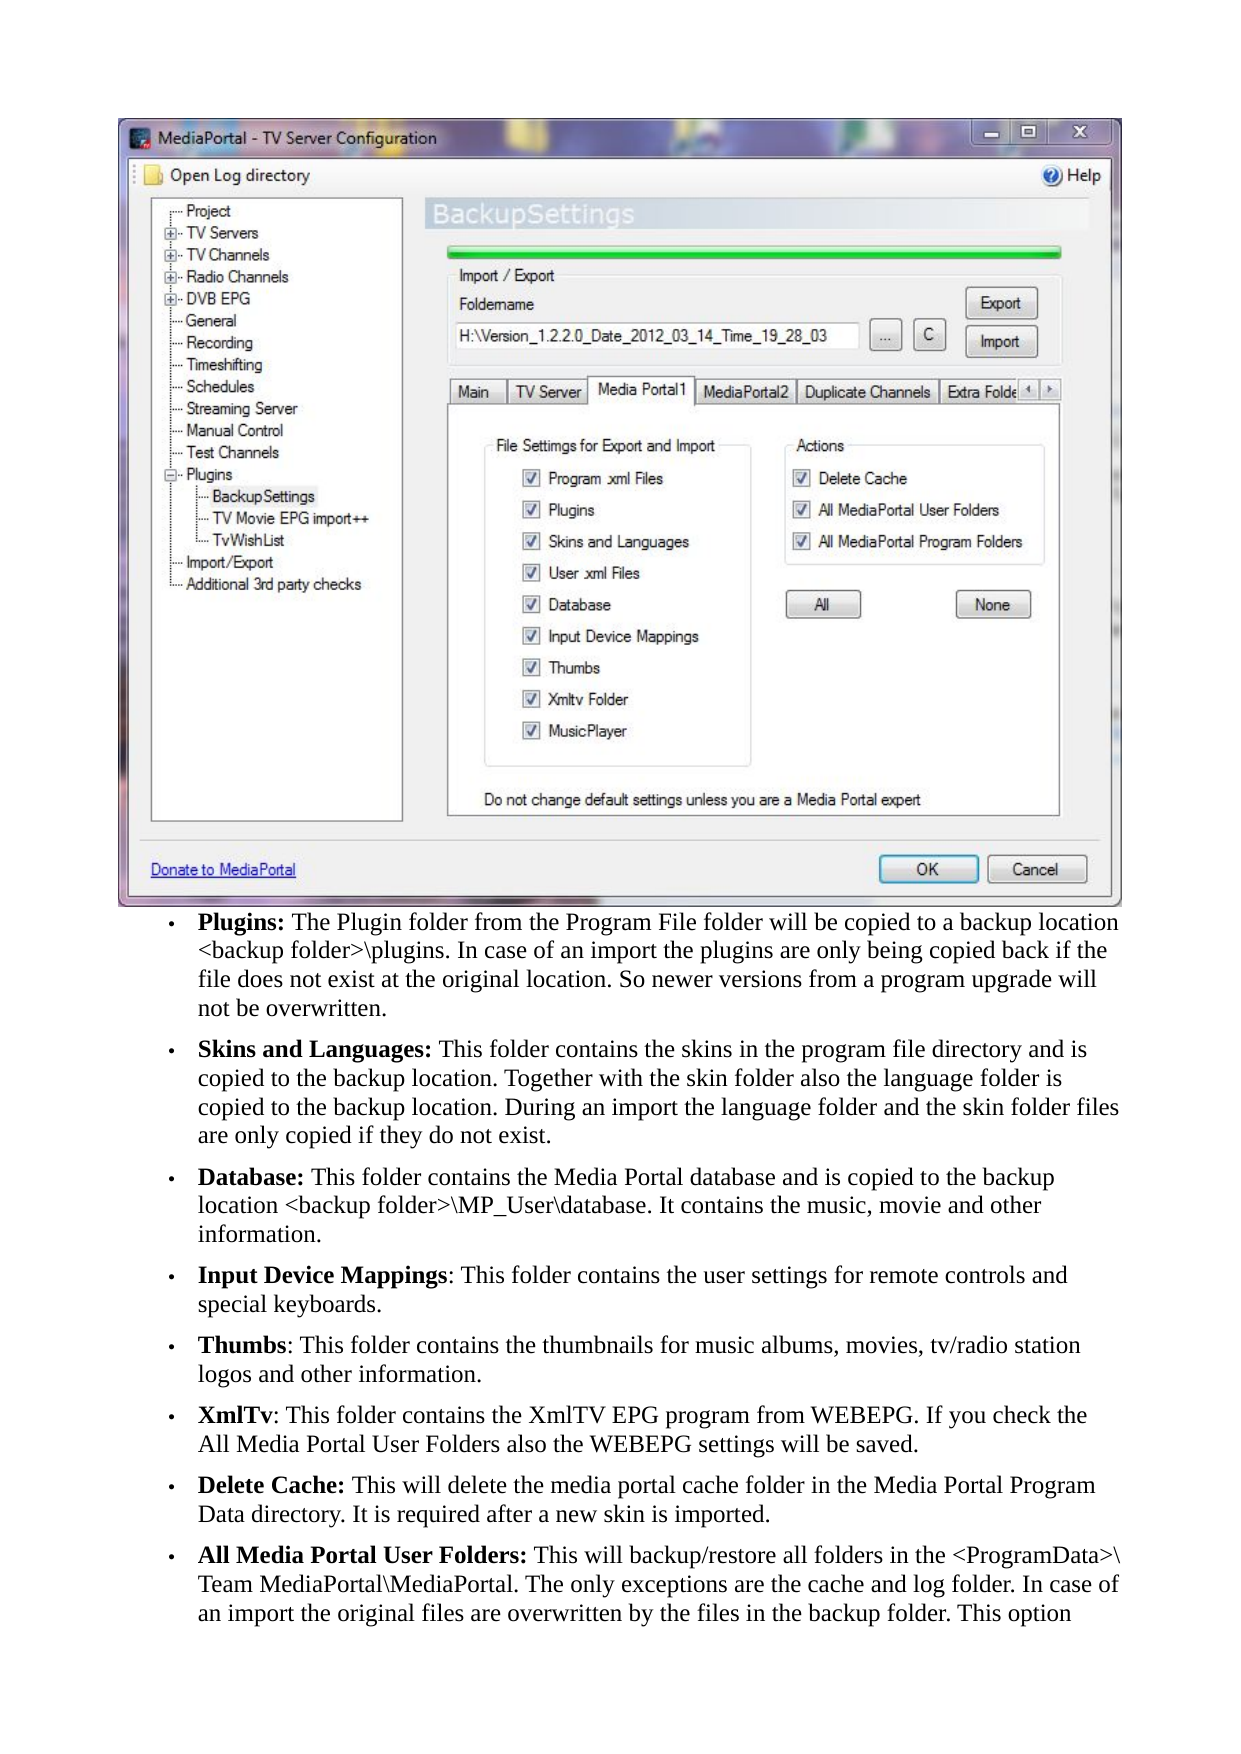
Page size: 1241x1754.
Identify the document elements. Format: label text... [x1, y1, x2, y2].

list Database: This folder contains the Media Portal database and is copied to the backup location <backup folder>\MP_User\database. It contains the music, movie and other information. [168, 1162, 1122, 1248]
list Plugins: The Plugin folder from the Program File folder will be copied to a backup location <backup folder>\plugins. In case of an import the plugins are only being copied back if the file does not exist at the original location. So newer versions from a program upgrade will not be overwritten. [168, 907, 1122, 1022]
list All Media Portal User Folders: This will backup/restore all folders in the <ProgramData>\Team MediaPortal\MediaPortal. The only exceptions are the cache and log folder. In case of an import the original files are overwritten by the files in the backup folder. This option [168, 1540, 1122, 1627]
list Input Device Mappings: This folder contains the user settings for remote controls and special keyboards. [168, 1260, 1122, 1318]
list Thumbs: This folder contains the thumbnails for music albums, movies, tv/radio station logos and other information. [168, 1330, 1122, 1388]
list Delete Cache: This will delete the media portal cache folder in the Media Portal Program Data directory. It is required after a new skin is imported. [168, 1470, 1122, 1528]
picture [118, 118, 1122, 907]
list Skins and Languages: This folder contains the skins in the program file directory and is copied to the backup location. Together with the skin folder also the language folder is copied to the backup location. During an import the language folder and the skin folder files are only copied if they do not exist. [168, 1034, 1122, 1149]
list XmlTv: This folder contains the XmlTV EPG program from WEBEPG. If you check the All Media Portal User Folders also the WEBEPG settings will be saved. [168, 1400, 1122, 1458]
